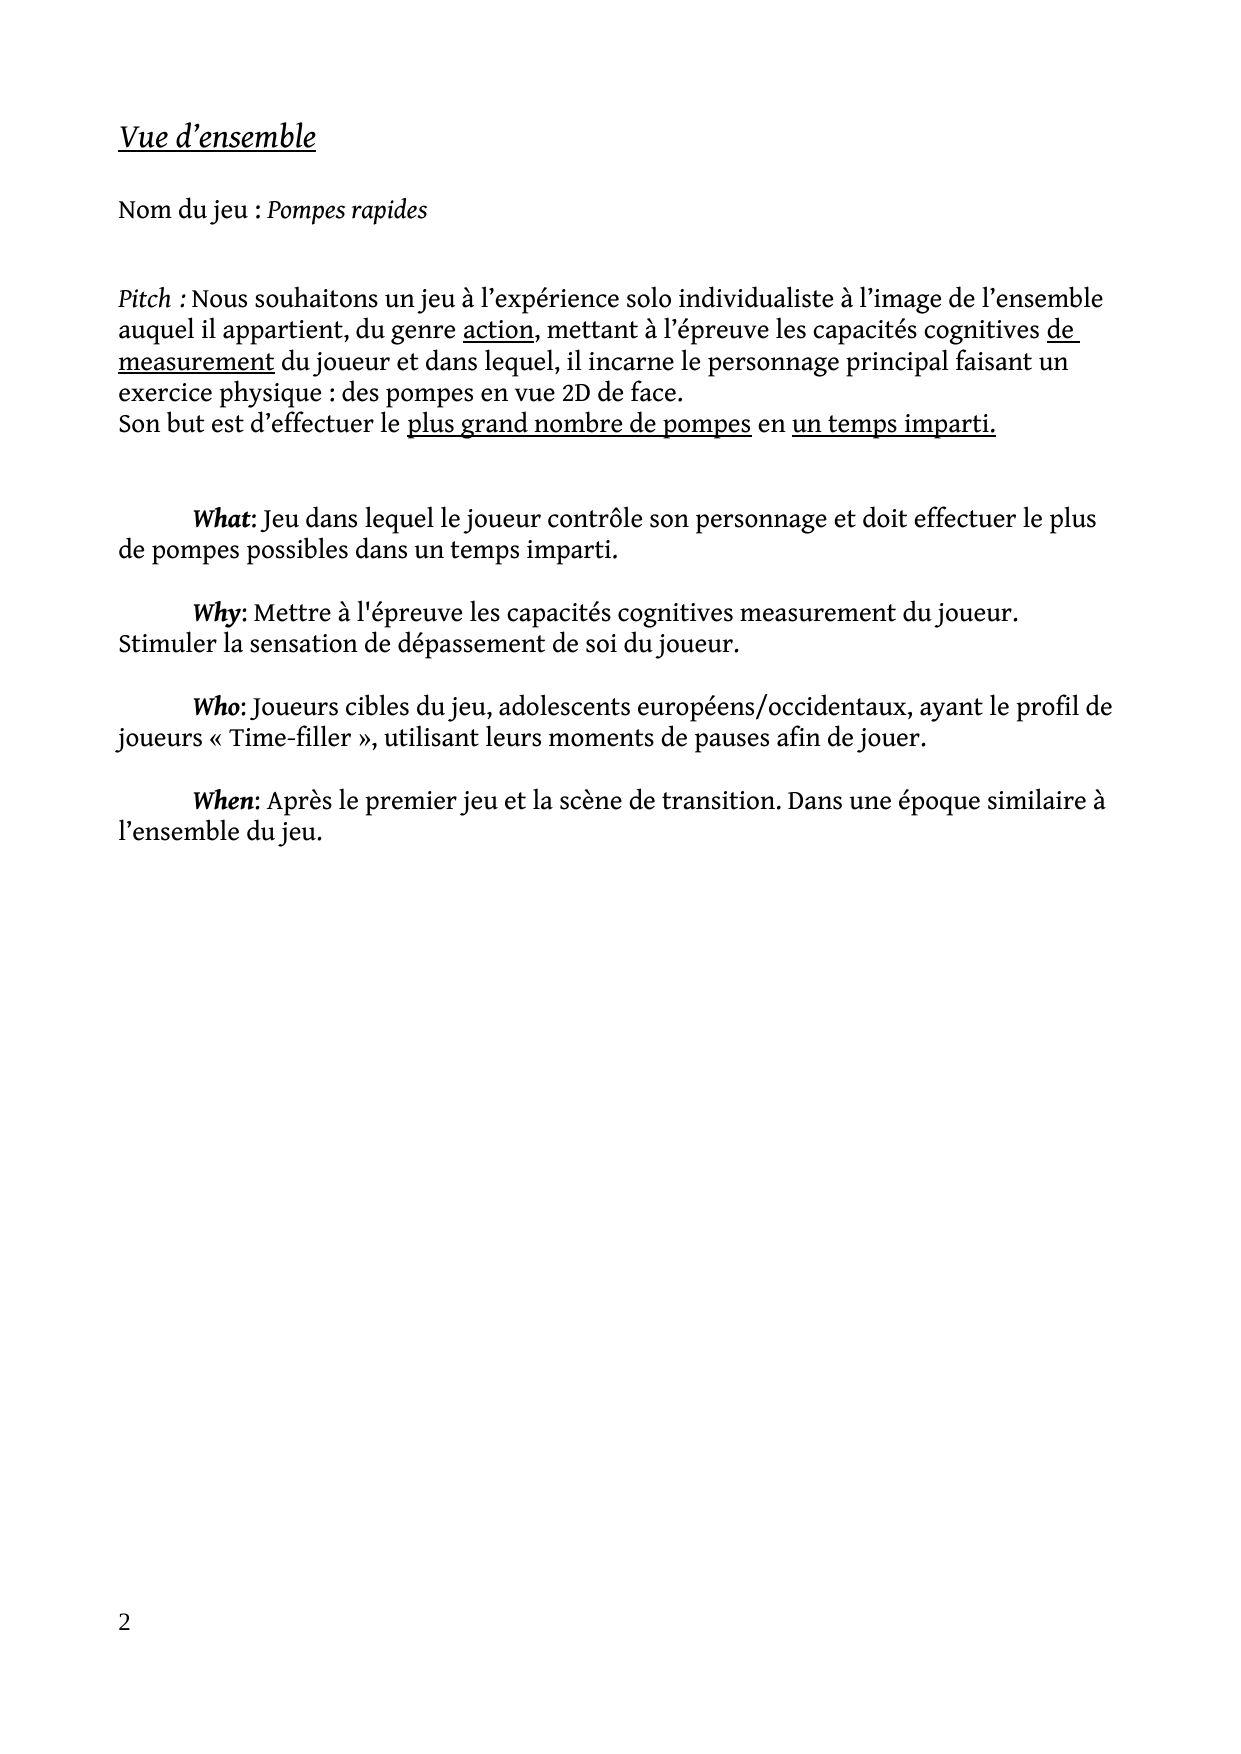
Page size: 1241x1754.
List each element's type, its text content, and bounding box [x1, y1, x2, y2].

text When: Après le premier jeu et la scène de transition. Dans une époque similaire à l’ensemble du jeu. [118, 786, 1122, 848]
text Vue d’ensemble [118, 118, 1122, 157]
text What: Jeu dans lequel le joueur contrôle son personnage et doit effectuer le plus de pompes possibles dans un temps imparti. [118, 503, 1122, 566]
text Pitch : Nous souhaitons un jeu à l’expérience solo individualiste à l’image de l’ensemble auquel il appartient, du genre action, mettant à l’épreuve les capacités cognitives de measurement du joueur et dans lequel, il incarne le personnage principal faisant un exercice physique : des pompes en vue 2D de face. [118, 284, 1122, 409]
text Who: Joueurs cibles du jeu, adolescents européens/occidentaux, ayant le profil de joueurs « Time-filler », utilisant leurs moments de pauses afin de jouer. [118, 691, 1122, 754]
text Nom du jeu : Pompes rapides [118, 195, 1122, 226]
text Son but est d’effectuer le plus grand nombre de pompes en un temps imparti. [118, 409, 1122, 441]
text Why: Mettre à l'épreuve les capacités cognitives measurement du joueur. Stimuler la sensation de dépassement de soi du joueur. [118, 597, 1122, 660]
